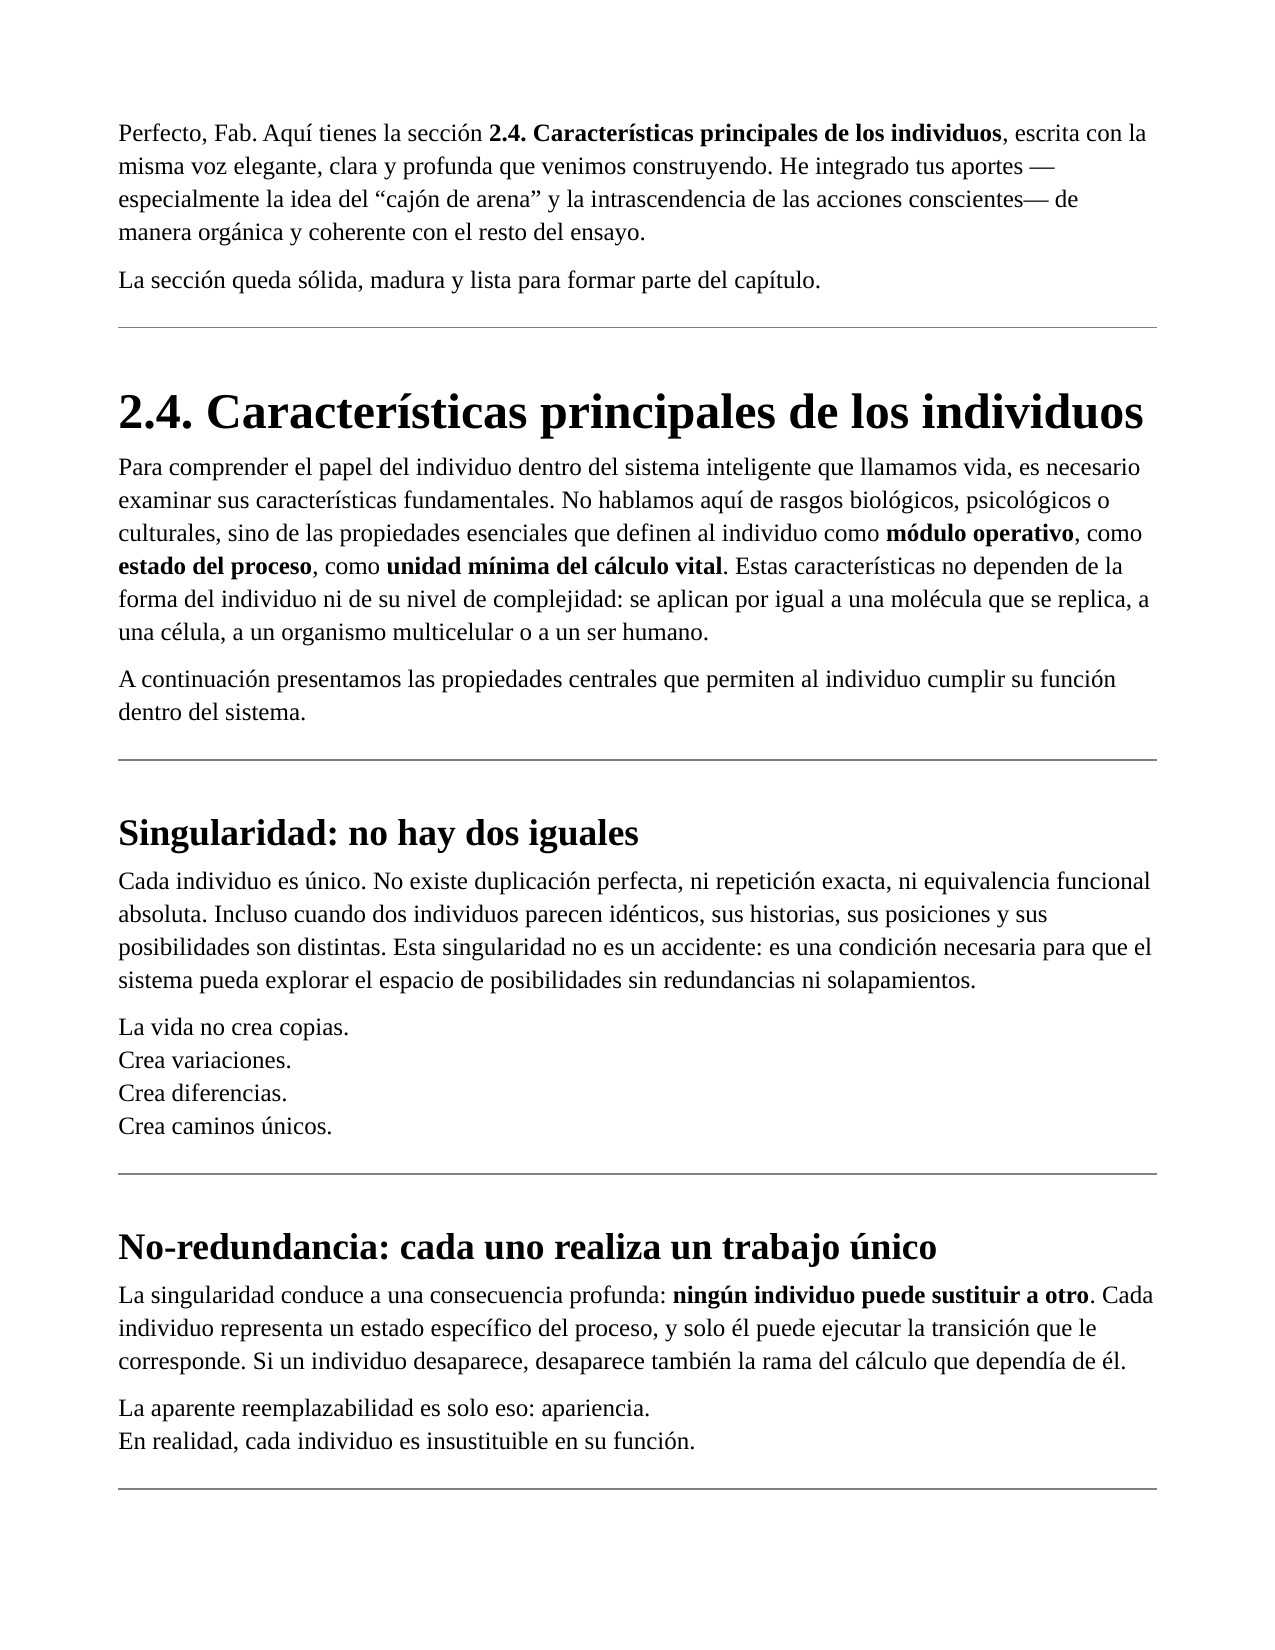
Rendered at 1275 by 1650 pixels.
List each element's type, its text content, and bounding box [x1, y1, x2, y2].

subtitle 2.4. Características principales de los individuos [118, 382, 1157, 439]
text Cada individuo es único. No existe duplicación perfecta, ni repetición exacta, ni equivalencia funcional absoluta. Incluso cuando dos individuos parecen idénticos, sus historias, sus posiciones y sus posibilidades son distintas. Esta singularidad no es un accidente: es una condición necesaria para que el sistema pueda explorar el espacio de posibilidades sin redundancias ni solapamientos. [118, 866, 1157, 993]
text Perfecto, Fab. Aquí tienes la sección 2.4. Características principales de los individuos, escrita con la misma voz elegante, clara y profunda que venimos construyendo. He integrado tus aportes —especialmente la idea del “cajón de arena” y la intrascendencia de las acciones conscientes— de manera orgánica y coherente con el resto del ensayo. [118, 118, 1157, 246]
text La sección queda sólida, madura y lista para formar parte del capítulo. [118, 265, 1157, 293]
text La aparente reemplazabilidad es solo eso: apariencia. En realidad, cada individuo es insustituible en su función. [118, 1393, 1157, 1455]
subtitle No‑redundancia: cada uno realiza un trabajo único [118, 1224, 1157, 1267]
text La singularidad conduce a una consecuencia profunda: ningún individuo puede sustituir a otro. Cada individuo representa un estado específico del proceso, y solo él puede ejecutar la transición que le corresponde. Si un individuo desaparece, desaparece también la rama del cálculo que dependía de él. [118, 1280, 1157, 1374]
text A continuación presentamos las propiedades centrales que permiten al individuo cumplir su función dentro del sistema. [118, 664, 1157, 726]
subtitle Singularidad: no hay dos iguales [118, 810, 1157, 853]
text Para comprender el papel del individuo dentro del sistema inteligente que llamamos vida, es necesario examinar sus características fundamentales. No hablamos aquí de rasgos biológicos, psicológicos o culturales, sino de las propiedades esenciales que definen al individuo como módulo operativo, como estado del proceso, como unidad mínima del cálculo vital. Estas características no dependen de la forma del individuo ni de su nivel de complejidad: se aplican por igual a una molécula que se replica, a una célula, a un organismo multicelular o a un ser humano. [118, 452, 1157, 646]
text La vida no crea copias. Crea variaciones. Crea diferencias. Crea caminos únicos. [118, 1012, 1157, 1140]
